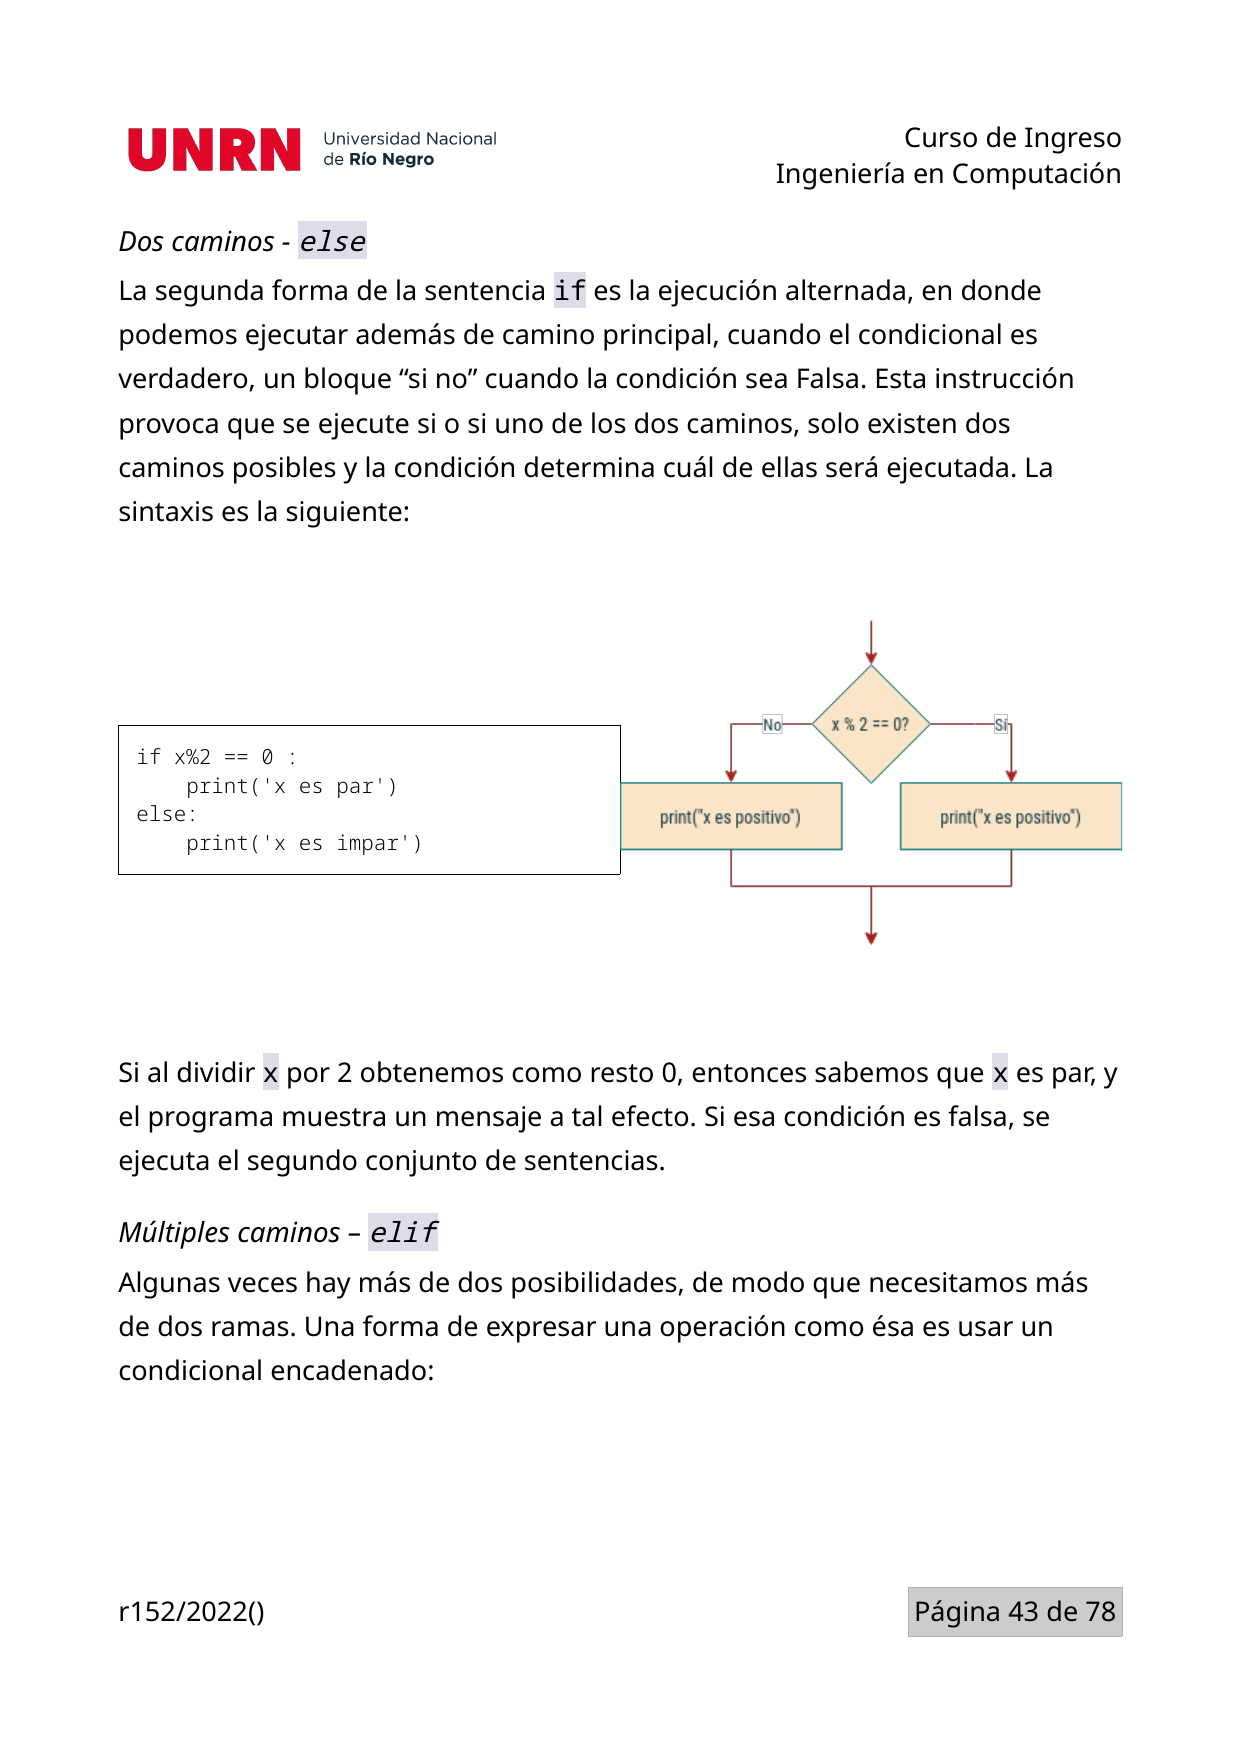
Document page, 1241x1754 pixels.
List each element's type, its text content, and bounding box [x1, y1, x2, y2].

text La segunda forma de la sentencia if es la ejecución alternada, en donde podemos ejecutar además de camino principal, cuando el condicional es verdadero, un bloque “si no” cuando la condición sea Falsa. Esta instrucción provoca que se ejecute si o si uno de los dos caminos, solo existen dos caminos posibles y la condición determina cuál de ellas será ejecutada. La sintaxis es la siguiente: [118, 272, 1122, 529]
table_header if x%2 == 0 : print('x es par') else: print('x es impar') [119, 726, 620, 874]
table_header [620, 958, 1122, 1024]
subtitle Múltiples caminos – elif [118, 1213, 368, 1251]
table_header [118, 581, 620, 725]
subtitle Múltiples caminos – elif [438, 1213, 1122, 1251]
table_header [118, 875, 620, 1024]
picture [118, 118, 505, 180]
picture [620, 610, 1123, 958]
table_header [620, 581, 1122, 610]
text Si al dividir x por 2 obtenemos como resto 0, entonces sabemos que x es par, y el programa muestra un mensaje a tal efecto. Si esa condición es falsa, se ejecuta el segundo conjunto de sentencias. [118, 1053, 1122, 1178]
text Algunas veces hay más de dos posibilidades, de modo que necesitamos más de dos ramas. Una forma de expresar una operación como ésa es usar un condicional encadenado: [118, 1263, 1122, 1388]
